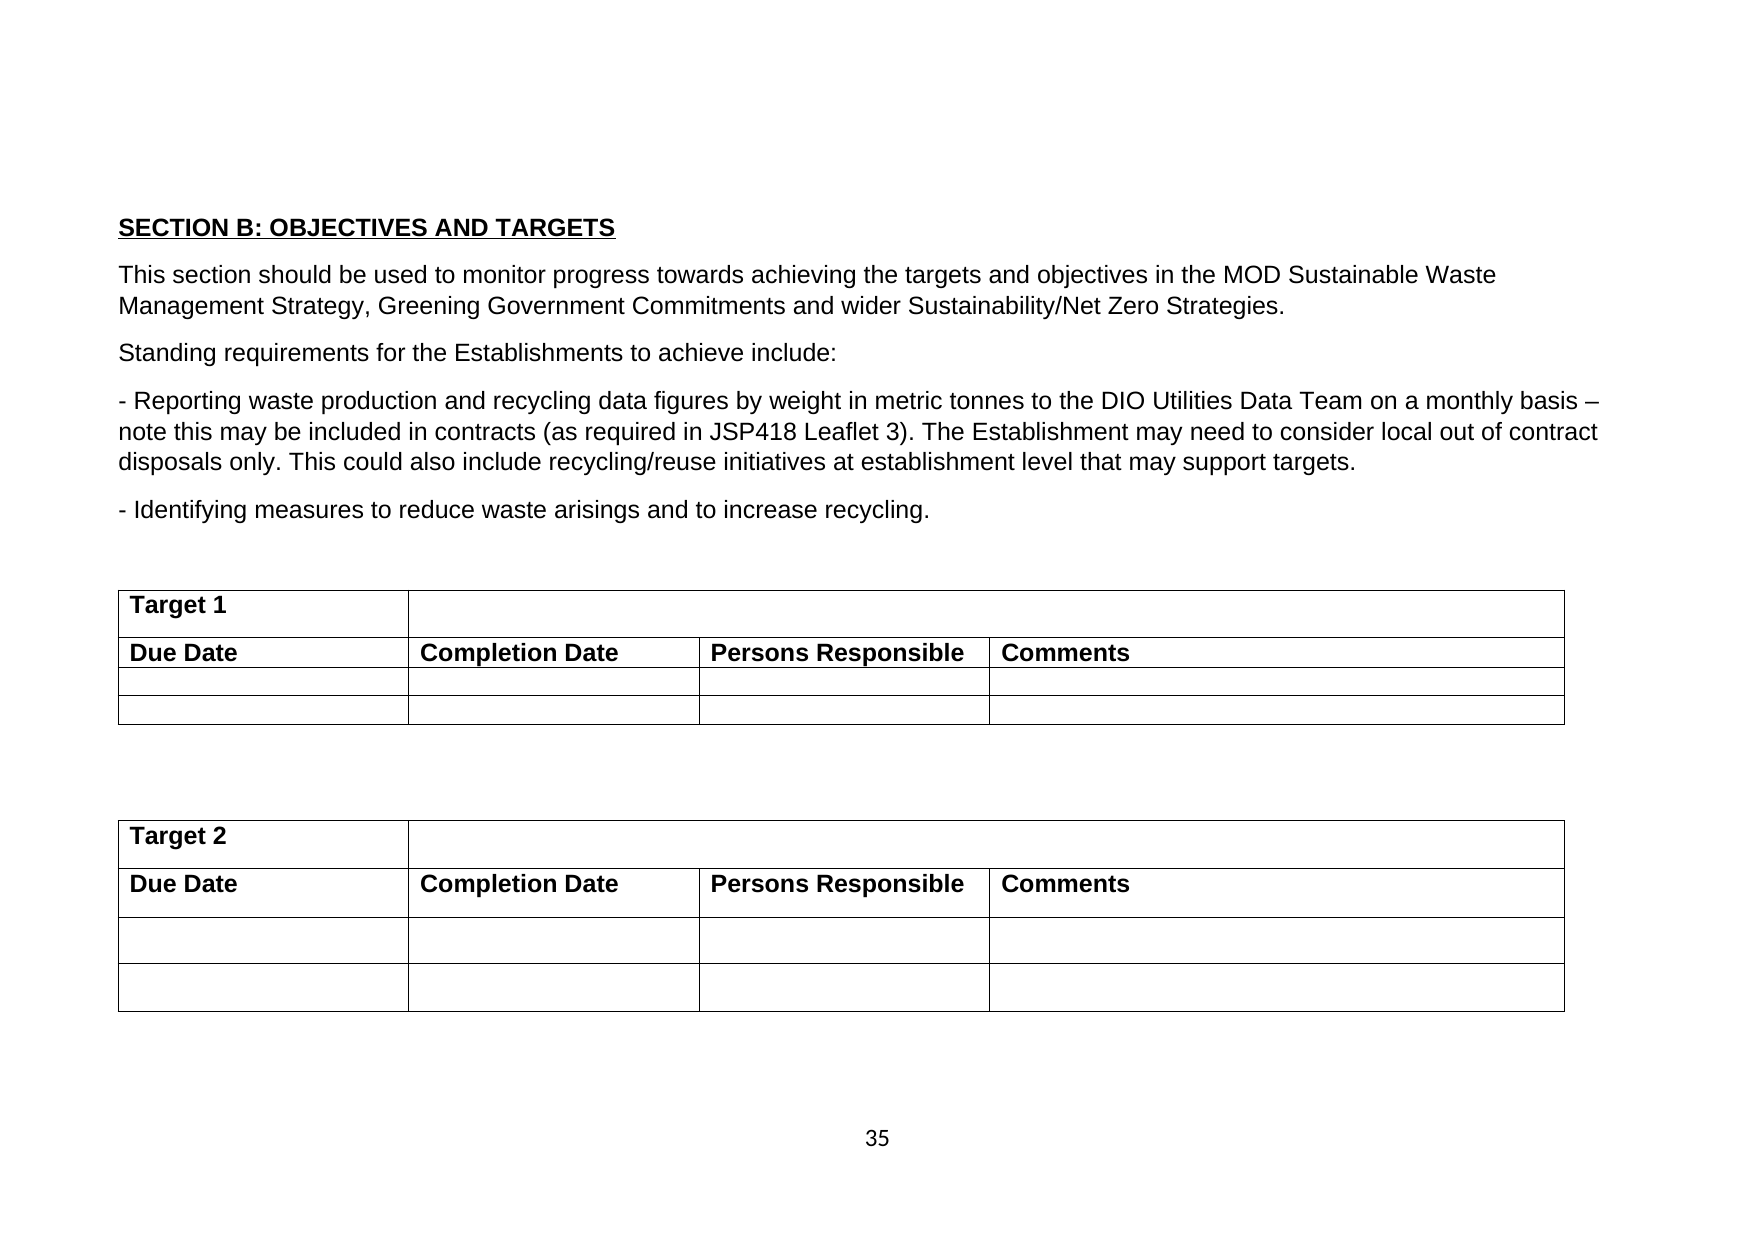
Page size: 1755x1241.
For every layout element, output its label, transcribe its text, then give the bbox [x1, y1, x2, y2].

table_cell [409, 964, 699, 1011]
table_header [409, 821, 1564, 868]
table_cell [990, 918, 1564, 962]
table_cell Due Date [119, 638, 408, 667]
table_header [409, 591, 1564, 637]
table_cell [409, 696, 699, 724]
table_cell [700, 964, 989, 1011]
table_cell [700, 696, 989, 724]
text This section should be used to monitor progress towards achieving the targets and objectives in the MOD Sustainable Waste Management Strategy, Greening Government Commitments and wider Sustainability/Net Zero Strategies. [118, 260, 1636, 320]
table_cell [990, 668, 1564, 694]
table_cell Persons Responsible [700, 869, 989, 917]
text SECTION B: OBJECTIVES AND TARGETS [118, 213, 1636, 242]
table_header Target 2 [119, 821, 408, 868]
table_cell Completion Date [409, 869, 699, 917]
table_cell Comments [990, 869, 1564, 917]
table_cell [119, 964, 408, 1011]
table_cell Completion Date [409, 638, 699, 667]
table_header Target 1 [119, 591, 408, 637]
table_cell [990, 696, 1564, 724]
text Standing requirements for the Establishments to achieve include: [118, 338, 1636, 367]
table_cell [700, 668, 989, 694]
table_cell [119, 696, 408, 724]
table_cell Persons Responsible [700, 638, 989, 667]
table_cell Due Date [119, 869, 408, 917]
table_cell Comments [990, 638, 1564, 667]
text - Identifying measures to reduce waste arisings and to increase recycling. [118, 495, 1636, 523]
table_cell [409, 668, 699, 694]
table_cell [990, 964, 1564, 1011]
table_cell [119, 668, 408, 694]
table_cell [700, 918, 989, 962]
table_cell [119, 918, 408, 962]
text - Reporting waste production and recycling data figures by weight in metric tonnes to the DIO Utilities Data Team on a monthly basis – note this may be included in contracts (as required in JSP418 Leaflet 3). The Establishment may need to consider local out of contract disposals only. This could also include recycling/reuse initiatives at establishment level that may support targets. [118, 386, 1636, 476]
table_cell [409, 918, 699, 962]
